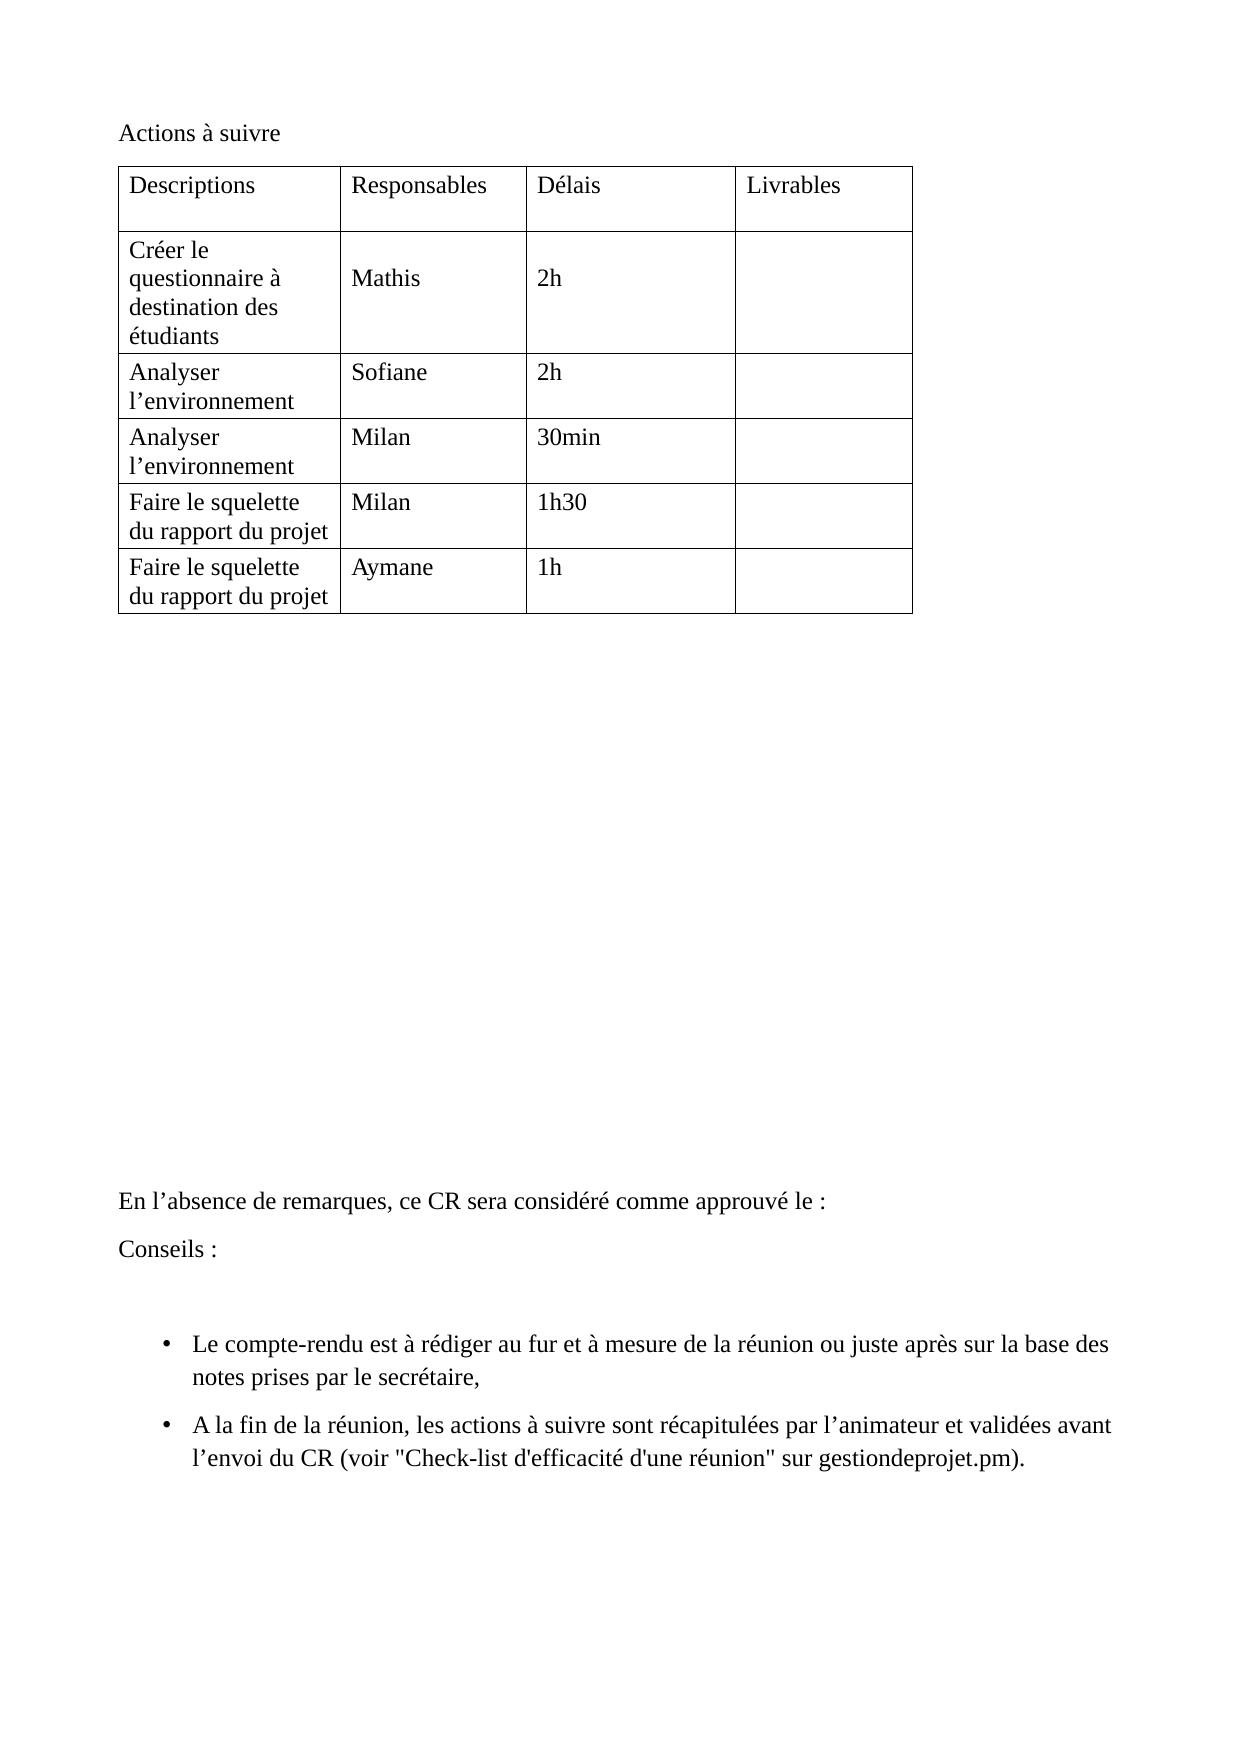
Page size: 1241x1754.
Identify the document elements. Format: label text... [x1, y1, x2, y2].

table_cell Aymane [341, 549, 526, 613]
table_cell Sofiane [341, 354, 526, 418]
table_cell Faire le squelette du rapport du projet [119, 549, 340, 613]
table_cell [736, 419, 912, 483]
table_cell [736, 484, 912, 548]
table_cell Mathis [341, 232, 526, 353]
table_cell Analyser l’environnement [119, 354, 340, 418]
table_header Livrables [736, 167, 912, 231]
table_cell 1h30 [527, 484, 735, 548]
table_cell Milan [341, 419, 526, 483]
table_cell [736, 232, 912, 353]
text Conseils : [118, 1234, 1122, 1263]
list Le compte-rendu est à rédiger au fur et à mesure de la réunion ou juste après sur la base des notes prises par le secrétaire, [162, 1329, 1122, 1391]
table_cell Faire le squelette du rapport du projet [119, 484, 340, 548]
table_cell [736, 549, 912, 613]
table_cell Milan [341, 484, 526, 548]
table_cell 2h [527, 232, 735, 353]
table_cell 2h [527, 354, 735, 418]
table_cell Créer le questionnaire à destination des étudiants [119, 232, 340, 353]
text En l’absence de remarques, ce CR sera considéré comme approuvé le : [118, 1186, 1122, 1215]
table_header Descriptions [119, 167, 340, 231]
table_header Responsables [341, 167, 526, 231]
table_cell 30min [527, 419, 735, 483]
table_cell 1h [527, 549, 735, 613]
table_cell Analyser l’environnement [119, 419, 340, 483]
text Actions à suivre [118, 118, 1122, 147]
list A la fin de la réunion, les actions à suivre sont récapitulées par l’animateur et validées avant l’envoi du CR (voir "Check-list d'efficacité d'une réunion" sur gestiondeprojet.pm). [162, 1410, 1122, 1471]
table_cell [736, 354, 912, 418]
table_header Délais [527, 167, 735, 231]
